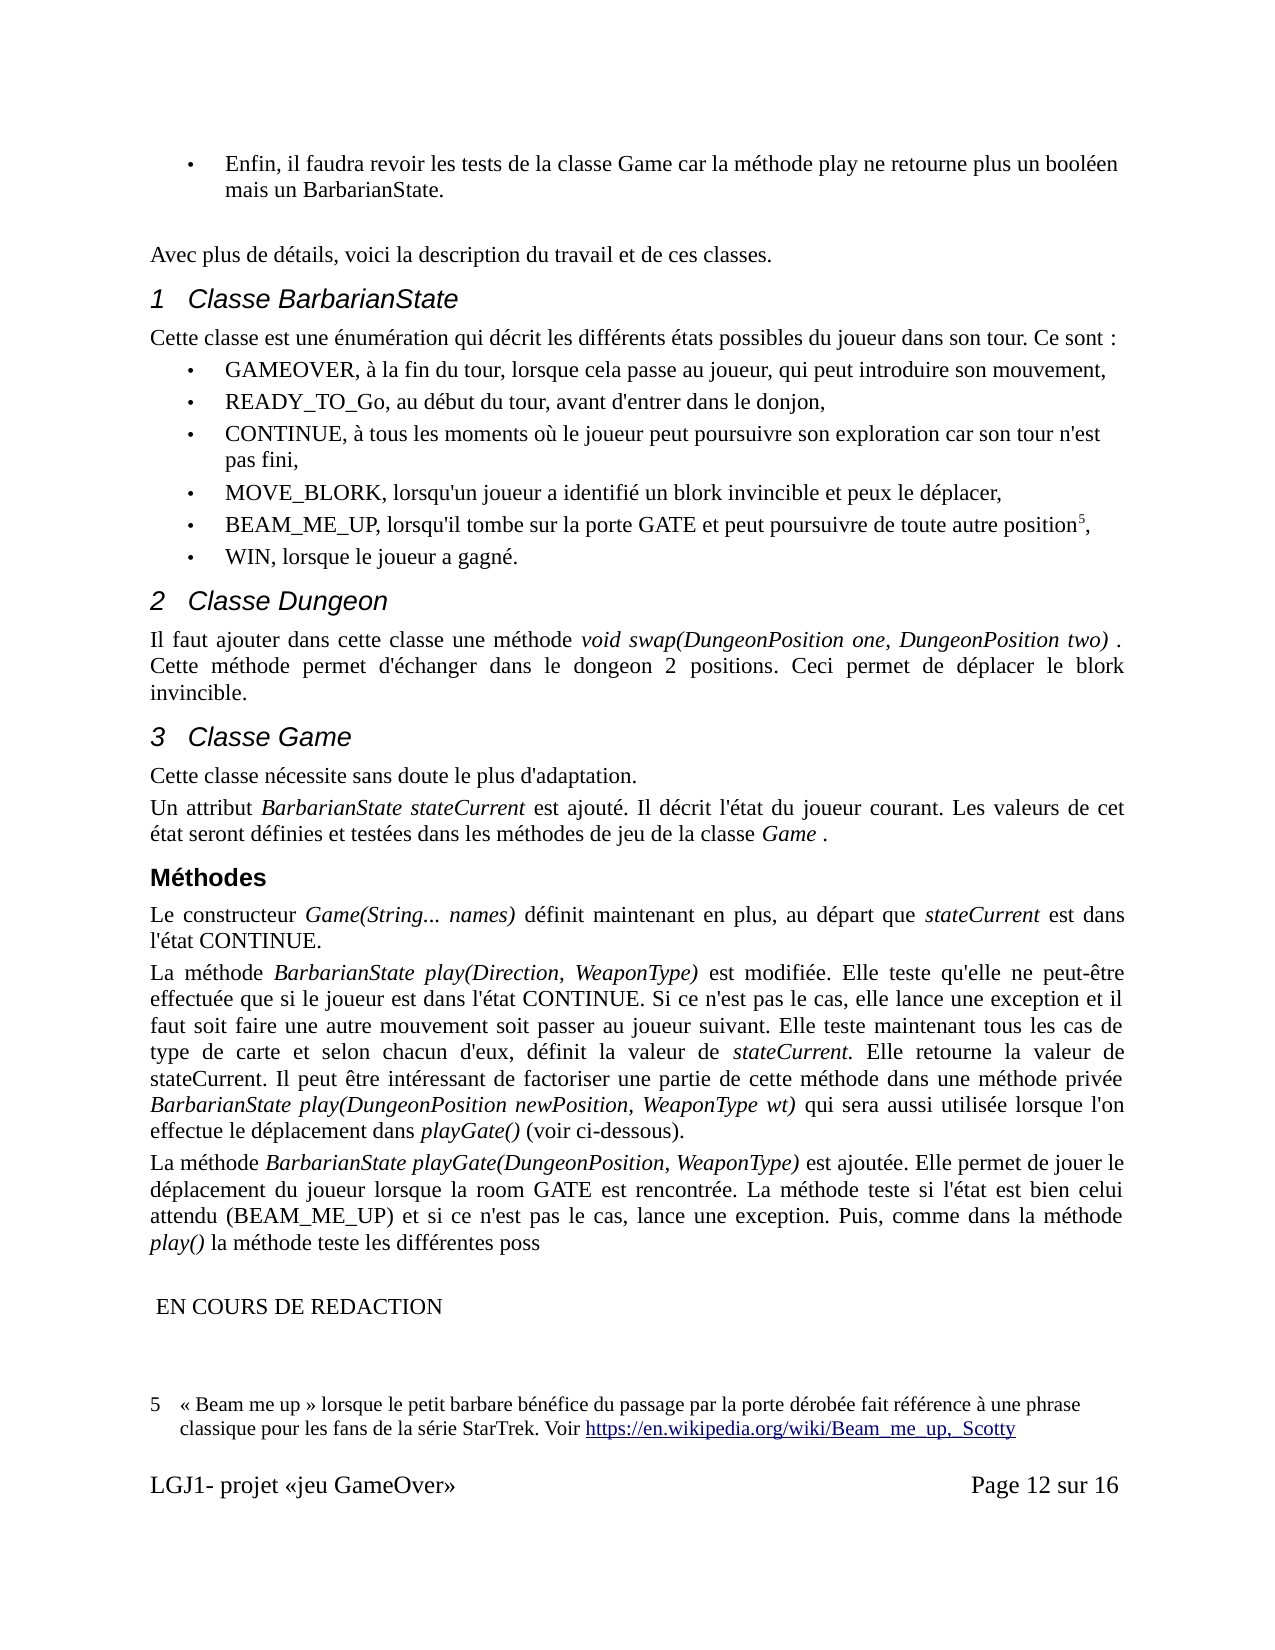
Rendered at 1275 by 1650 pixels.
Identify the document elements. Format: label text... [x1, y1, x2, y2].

list CONTINUE, à tous les moments où le joueur peut poursuivre son exploration car son tour n'est pas fini, [187, 420, 1125, 473]
text Cette classe nécessite sans doute le plus d'adaptation. [150, 762, 1125, 788]
text Avec plus de détails, voici la description du travail et de ces classes. [150, 241, 1125, 267]
text Il faut ajouter dans cette classe une méthode void swap(DungeonPosition one, DungeonPosition two) . Cette méthode permet d'échanger dans le dongeon 2 positions. Ceci permet de déplacer le blork invincible. [150, 626, 1125, 705]
list MOVE_BLORK, lorsqu'un joueur a identifié un blork invincible et peux le déplacer, [187, 479, 1125, 505]
text La méthode BarbarianState playGate(DungeonPosition, WeaponType) est ajoutée. Elle permet de jouer le déplacement du joueur lorsque la room GATE est rencontrée. La méthode teste si l'état est bien celui attendu (BEAM_ME_UP) et si ce n'est pas le cas, lance une exception. Puis, comme dans la méthode play() la méthode teste les différentes poss [150, 1149, 1125, 1255]
list « Beam me up » lorsque le petit barbare bénéfice du passage par la porte dérobée fait référence à une phrase classique pour les fans de la série StarTrek. Voir https://en.wikipedia.org/wiki/Beam_me_up,_Scotty [150, 1392, 1125, 1440]
text EN COURS DE REDACTION [150, 1293, 1125, 1319]
list READY_TO_Go, au début du tour, avant d'entrer dans le donjon, [187, 388, 1125, 414]
list WIN, lorsque le joueur a gagné. [187, 543, 1125, 569]
list GAMEOVER, à la fin du tour, lorsque cela passe au joueur, qui peut introduire son mouvement, [187, 356, 1125, 382]
text Le constructeur Game(String... names) définit maintenant en plus, au départ que stateCurrent est dans l'état CONTINUE. [150, 901, 1125, 953]
text Cette classe est une énumération qui décrit les différents états possibles du joueur dans son tour. Ce sont : [150, 324, 1125, 350]
subtitle Classe BarbarianState [150, 283, 1125, 314]
text Un attribut BarbarianState stateCurrent est ajouté. Il décrit l'état du joueur courant. Les valeurs de cet état seront définies et testées dans les méthodes de jeu de la classe Game . [150, 794, 1125, 847]
list Enfin, il faudra revoir les tests de la classe Game car la méthode play ne retourne plus un booléen mais un BarbarianState. [187, 150, 1125, 203]
text La méthode BarbarianState play(Direction, WeaponType) est modifiée. Elle teste qu'elle ne peut-être effectuée que si le joueur est dans l'état CONTINUE. Si ce n'est pas le cas, elle lance une exception et il faut soit faire une autre mouvement soit passer au joueur suivant. Elle teste maintenant tous les cas de type de carte et selon chacun d'eux, définit la valeur de stateCurrent. Elle retourne la valeur de stateCurrent. Il peut être intéressant de factoriser une partie de cette méthode dans une méthode privée BarbarianState play(DungeonPosition newPosition, WeaponType wt) qui sera aussi utilisée lorsque l'on effectue le déplacement dans playGate() (voir ci-dessous). [150, 959, 1125, 1144]
subtitle Classe Dungeon [150, 585, 1125, 617]
list BEAM_ME_UP, lorsqu'il tombe sur la porte GATE et peut poursuivre de toute autre position, [187, 511, 1125, 537]
subtitle Classe Game [150, 721, 1125, 752]
subtitle Méthodes [150, 862, 1125, 891]
